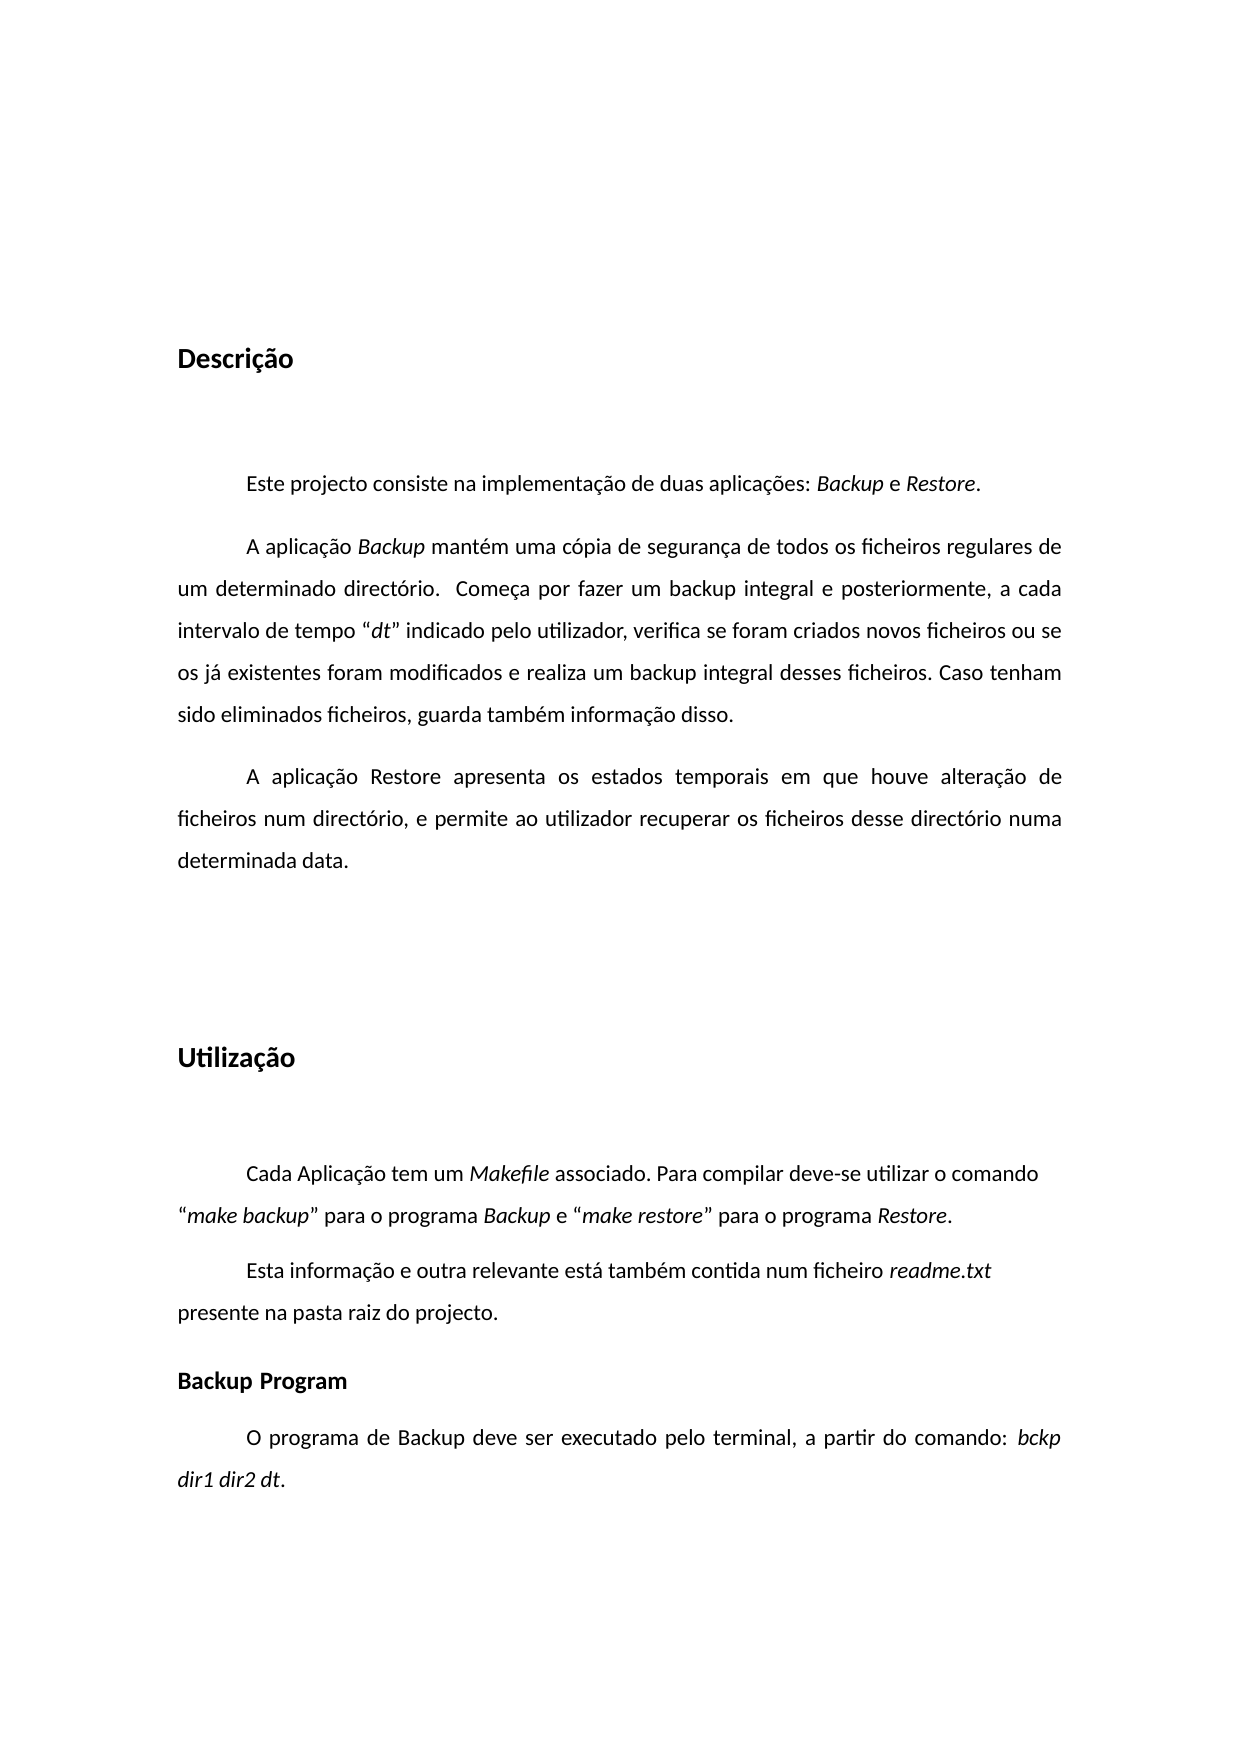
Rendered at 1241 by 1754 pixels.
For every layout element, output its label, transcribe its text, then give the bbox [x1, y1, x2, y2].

text A aplicação Restore apresenta os estados temporais em que houve alteração de ficheiros num directório, e permite ao utilizador recuperar os ficheiros desse directório numa determinada data. [177, 762, 1063, 874]
text Cada Aplicação tem um Makefile associado. Para compilar deve-se utilizar o comando “make backup” para o programa Backup e “make restore” para o programa Restore. [177, 1159, 1063, 1229]
text A aplicação Backup mantém uma cópia de segurança de todos os ficheiros regulares de um determinado directório. Começa por fazer um backup integral e posteriormente, a cada intervalo de tempo “dt” indicado pelo utilizador, verifica se foram criados novos ficheiros ou se os já existentes foram modificados e realiza um backup integral desses ficheiros. Caso tenham sido eliminados ficheiros, guarda também informação disso. [177, 532, 1063, 728]
text Este projecto consiste na implementação de duas aplicações: Backup e Restore. [177, 469, 1063, 497]
text Esta informação e outra relevante está também contida num ficheiro readme.txt presente na pasta raiz do projecto. [177, 1256, 1063, 1326]
subtitle Descrição [177, 340, 1063, 376]
subtitle Utilização [177, 1039, 1063, 1075]
subtitle Backup Program [177, 1365, 1063, 1395]
text O programa de Backup deve ser executado pelo terminal, a partir do comando: bckp dir1 dir2 dt. [177, 1423, 1063, 1493]
